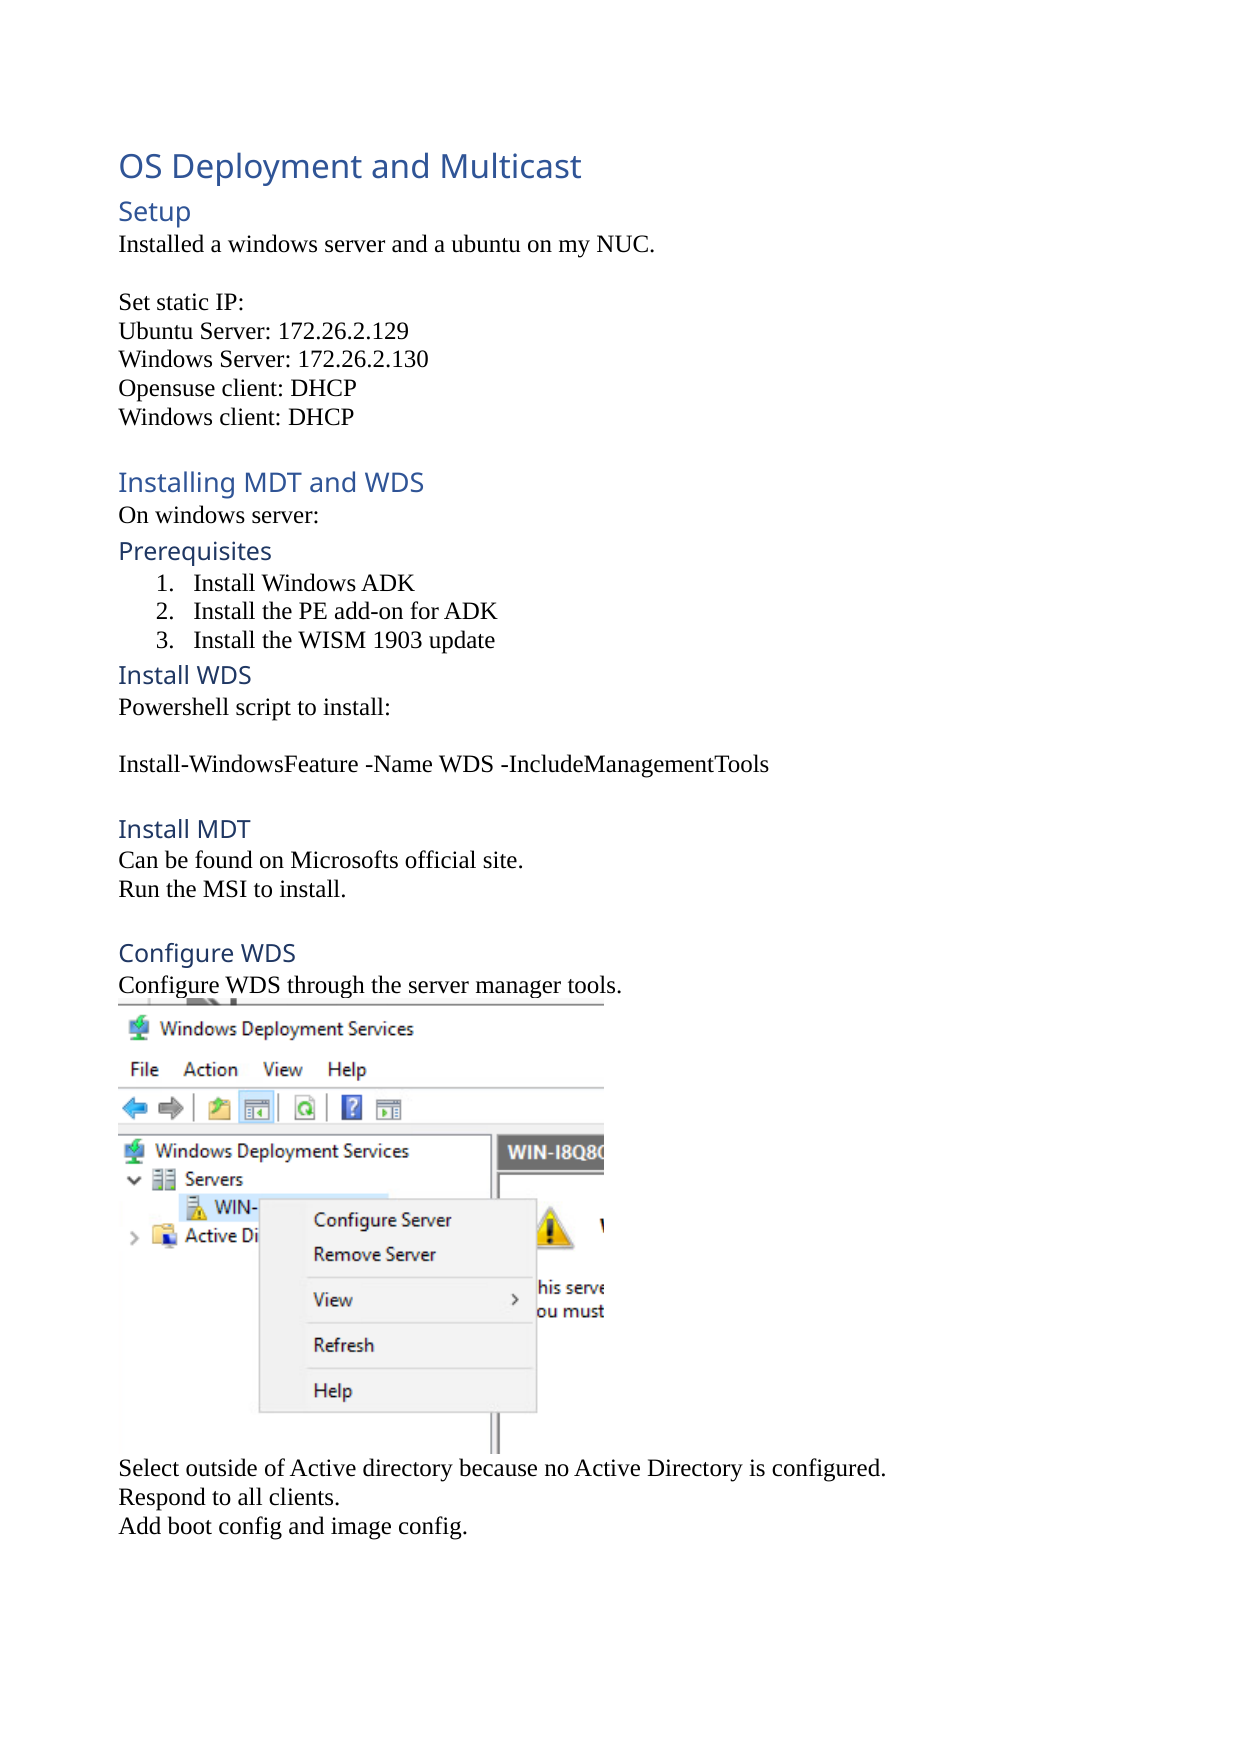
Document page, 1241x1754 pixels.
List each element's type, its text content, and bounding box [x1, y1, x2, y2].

text Opensuse client: DHCP [118, 373, 1122, 402]
subtitle Prerequisites [118, 533, 1122, 568]
text Configure WDS through the server manager tools. [118, 970, 1122, 998]
text Set static IP: [118, 287, 1122, 316]
text Respond to all clients. [118, 1482, 1122, 1511]
text On windows server: [118, 501, 1122, 529]
list Install the PE add-on for ADK [156, 596, 1122, 625]
text Install-WindowsFeature -Name WDS -IncludeManagementTools [118, 749, 1122, 778]
text Powershell script to install: [118, 692, 1122, 721]
text Add boot config and image config. [118, 1511, 1122, 1539]
subtitle OS Deployment and Multicast [118, 143, 1122, 188]
subtitle Install WDS [118, 658, 1122, 692]
text Windows Server: 172.26.2.130 [118, 344, 1122, 373]
subtitle Setup [118, 193, 1122, 229]
subtitle Install MDT [118, 811, 1122, 845]
list Install the WISM 1903 update [156, 625, 1122, 654]
list Install Windows ADK [156, 568, 1122, 596]
text Can be found on Microsofts official site. [118, 845, 1122, 874]
text Select outside of Active directory because no Active Directory is configured. [118, 998, 1122, 1482]
subtitle Configure WDS [118, 936, 1122, 970]
subtitle Installing MDT and WDS [118, 464, 1122, 501]
text Run the MSI to install. [118, 874, 1122, 903]
text Windows client: DHCP [118, 402, 1122, 431]
text Installed a windows server and a ubuntu on my NUC. [118, 229, 1122, 258]
text Ubuntu Server: 172.26.2.129 [118, 316, 1122, 344]
